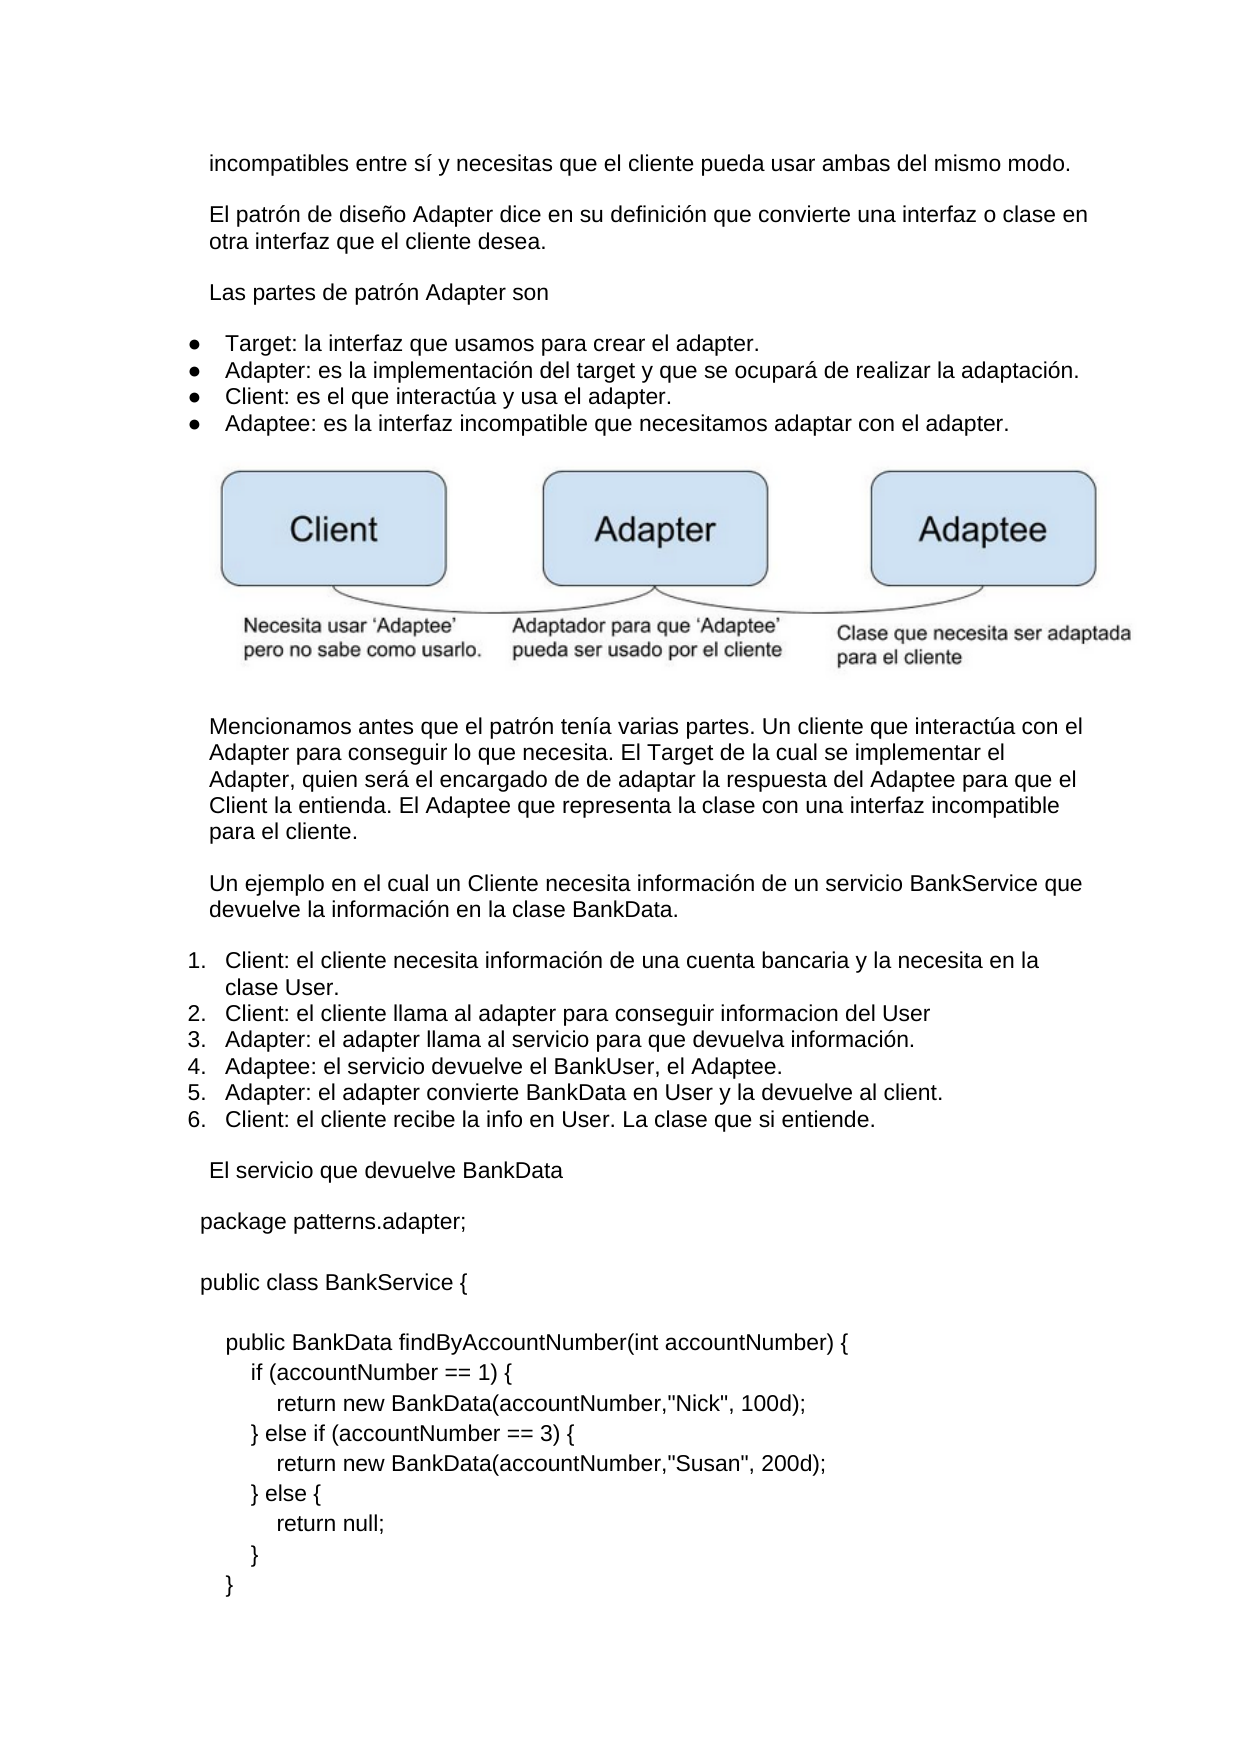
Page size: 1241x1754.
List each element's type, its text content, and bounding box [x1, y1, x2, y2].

text El servicio que devuelve BankData [209, 1157, 1090, 1183]
text Mencionamos antes que el patrón tenía varias partes. Un cliente que interactúa con el Adapter para conseguir lo que necesita. El Target de la cual se implementar el Adapter, quien será el encargado de de adaptar la respuesta del Adaptee para que el Client la entienda. El Adaptee que representa la clase con una interfaz incompatible para el cliente. [209, 713, 1090, 845]
list Client: el cliente llama al adapter para conseguir informacion del User [187, 1000, 1090, 1026]
list Client: el cliente necesita información de una cuenta bancaria y la necesita en la clase User. [187, 947, 1090, 1000]
list Adaptee: el servicio devuelve el BankUser, el Adaptee. [187, 1053, 1090, 1079]
table_header [150, 1208, 200, 1597]
text El patrón de diseño Adapter dice en su definición que convierte una interfaz o clase en otra interfaz que el cliente desea. [209, 201, 1090, 254]
picture [208, 460, 1150, 688]
list Client: es el que interactúa y usa el adapter. [187, 383, 1090, 409]
table_header package patterns.adapter; public class BankService { public BankData findByAccountNumber(int accountNumber) { if (accountNumber == 1) { return new BankData(accountNumber,"Nick", 100d); } else if (accountNumber == 3) { return new BankData(accountNumber,"Susan", 200d); } else { return null; } } [200, 1208, 962, 1597]
list Adapter: el adapter convierte BankData en User y la devuelve al client. [187, 1079, 1090, 1106]
text Un ejemplo en el cual un Cliente necesita información de un servicio BankService que devuelve la información en la clase BankData. [209, 870, 1090, 922]
list Client: el cliente recibe la info en User. La clase que si entiende. [187, 1106, 1090, 1132]
list Adapter: es la implementación del target y que se ocupará de realizar la adaptación. [187, 357, 1090, 383]
list Adapter: el adapter llama al servicio para que devuelva información. [187, 1026, 1090, 1053]
text incompatibles entre sí y necesitas que el cliente pueda usar ambas del mismo modo. [209, 150, 1090, 176]
list Target: la interfaz que usamos para crear el adapter. [187, 330, 1090, 357]
text Las partes de patrón Adapter son [209, 279, 1090, 305]
list Adaptee: es la interfaz incompatible que necesitamos adaptar con el adapter. [187, 409, 1090, 436]
